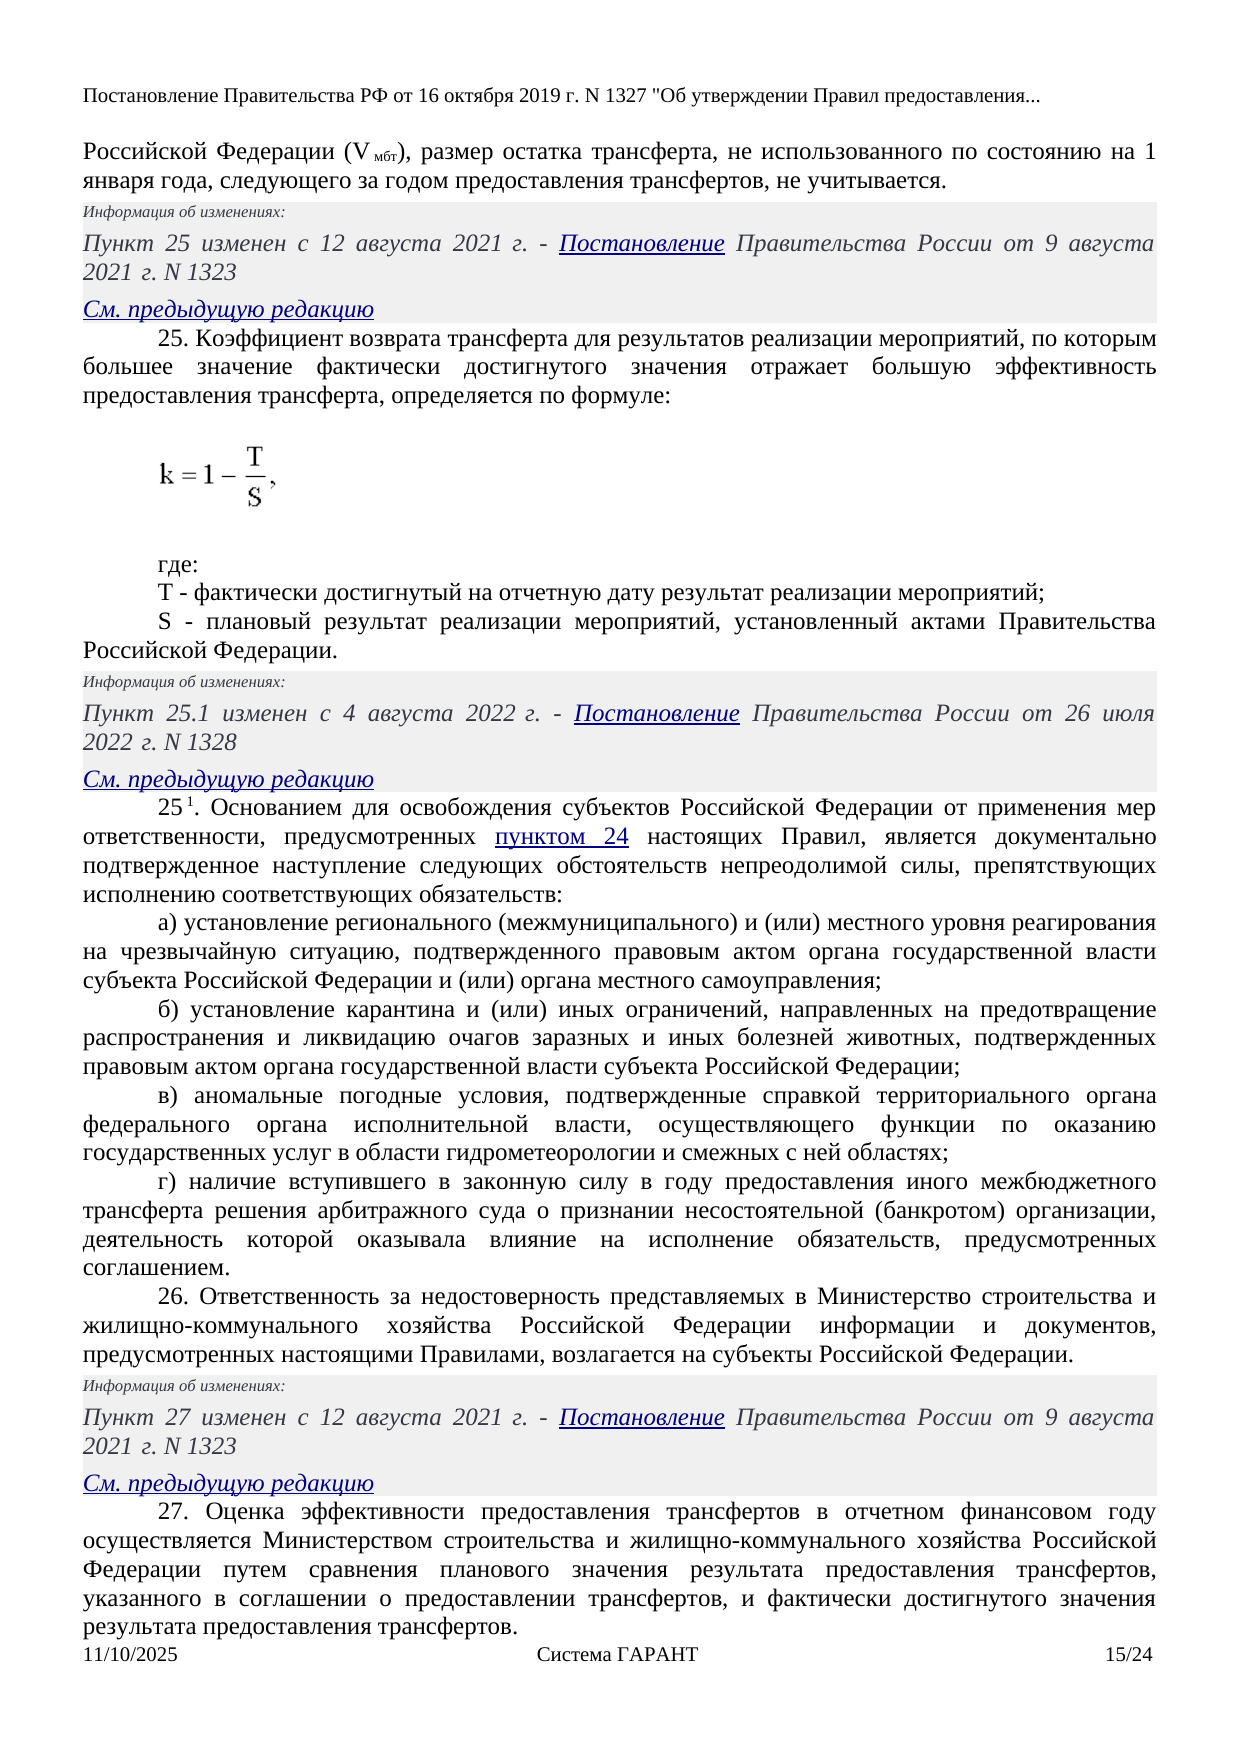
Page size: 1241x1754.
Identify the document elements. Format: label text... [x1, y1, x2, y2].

text где: [83, 549, 1157, 577]
text S - плановый результат реализации мероприятий, установленный актами Правительства Российской Федерации. [83, 606, 1157, 664]
text Информация об изменениях: [287, 671, 1157, 691]
text Пункт 25.1 изменен с 4 августа 2022 г. - Постановление Правительства России от 26 июля 2022 г. N 1328 [239, 727, 1157, 756]
text Российской Федерации (V мбт), размер остатка трансферта, не использованного по состоянию на 1 января года, следующего за годом предоставления трансфертов, не учитывается. [83, 136, 1157, 194]
text а) установление регионального (межмуниципального) и (или) местного уровня реагирования на чрезвычайную ситуацию, подтвержденного правовым актом органа государственной власти субъекта Российской Федерации и (или) органа местного самоуправления; [83, 907, 1157, 994]
text См. предыдущую редакцию [377, 294, 1157, 323]
text 25. Коэффициент возврата трансферта для результатов реализации мероприятий, по которым большее значение фактически достигнутого значения отражает большую эффективность предоставления трансферта, определяется по формуле: [83, 323, 1157, 409]
text Информация об изменениях: [287, 1375, 1157, 1394]
text 27. Оценка эффективности предоставления трансфертов в отчетном финансовом году осуществляется Министерством строительства и жилищно-коммунального хозяйства Российской Федерации путем сравнения планового значения результата предоставления трансфертов, указанного в соглашении о предоставлении трансфертов, и фактически достигнутого значения результата предоставления трансфертов. [83, 1496, 1157, 1640]
text в) аномальные погодные условия, подтвержденные справкой территориального органа федерального органа исполнительной власти, осуществляющего функции по оказанию государственных услуг в области гидрометеорологии и смежных с ней областях; [83, 1080, 1157, 1166]
text 26. Ответственность за недостоверность представляемых в Министерство строительства и жилищно-коммунального хозяйства Российской Федерации информации и документов, предусмотренных настоящими Правилами, возлагается на субъекты Российской Федерации. [83, 1281, 1157, 1367]
text г) наличие вступившего в законную силу в году предоставления иного межбюджетного трансферта решения арбитражного суда о признании несостоятельной (банкротом) организации, деятельность которой оказывала влияние на исполнение обязательств, предусмотренных соглашением. [83, 1166, 1157, 1281]
text См. предыдущую редакцию [377, 1468, 1157, 1496]
text Информация об изменениях: [287, 202, 1157, 221]
text 25 1. Основанием для освобождения субъектов Российской Федерации от применения мер ответственности, предусмотренных пунктом 24 настоящих Правил, является документально подтвержденное наступление следующих обстоятельств непреодолимой силы, препятствующих исполнению соответствующих обязательств: [83, 792, 1157, 907]
text T - фактически достигнутый на отчетную дату результат реализации мероприятий; [83, 577, 1157, 606]
text Пункт 25 изменен с 12 августа 2021 г. - Постановление Правительства России от 9 августа 2021 г. N 1323 [83, 228, 1157, 286]
text б) установление карантина и (или) иных ограничений, направленных на предотвращение распространения и ликвидацию очагов заразных и иных болезней животных, подтвержденных правовым актом органа государственной власти субъекта Российской Федерации; [83, 994, 1157, 1080]
text Пункт 27 изменен с 12 августа 2021 г. - Постановление Правительства России от 9 августа 2021 г. N 1323 [239, 1402, 1157, 1460]
text См. предыдущую редакцию [377, 764, 1157, 792]
picture [157, 437, 282, 515]
